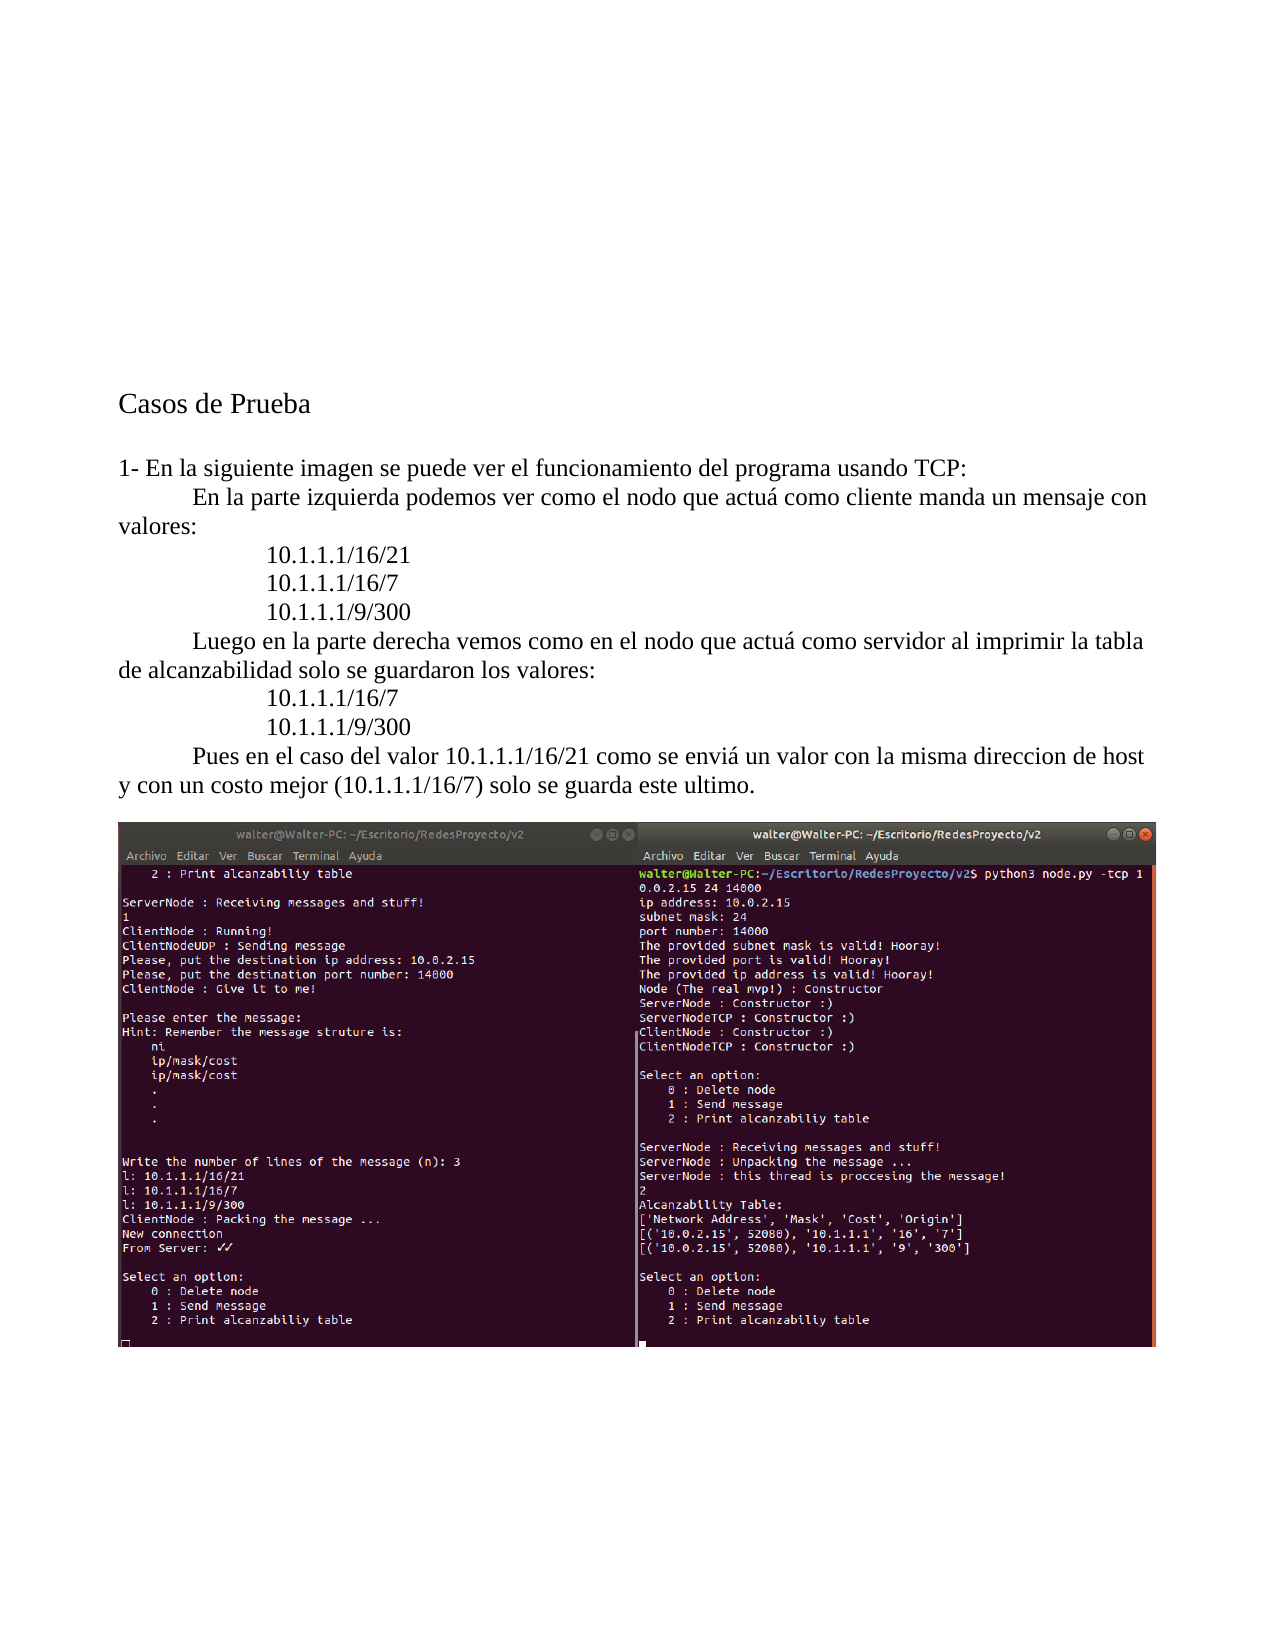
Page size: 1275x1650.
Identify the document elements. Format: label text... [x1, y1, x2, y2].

text 10.1.1.1/9/300 [118, 712, 1157, 741]
text 10.1.1.1/9/300 [118, 597, 1157, 626]
text 10.1.1.1/16/7 [118, 683, 1157, 712]
text Casos de Prueba [118, 386, 1157, 420]
text Luego en la parte derecha vemos como en el nodo que actuá como servidor al imprimir la tabla de alcanzabilidad solo se guardaron los valores: [118, 626, 1157, 683]
text 10.1.1.1/16/7 [118, 568, 1157, 597]
text En la parte izquierda podemos ver como el nodo que actuá como cliente manda un mensaje con valores: [118, 482, 1157, 540]
text 1- En la siguiente imagen se puede ver el funcionamiento del programa usando TCP: [118, 453, 1157, 482]
text 10.1.1.1/16/21 [118, 540, 1157, 568]
text Pues en el caso del valor 10.1.1.1/16/21 como se enviá un valor con la misma direccion de host y con un costo mejor (10.1.1.1/16/7) solo se guarda este ultimo. [118, 741, 1157, 798]
picture [118, 822, 1157, 1347]
